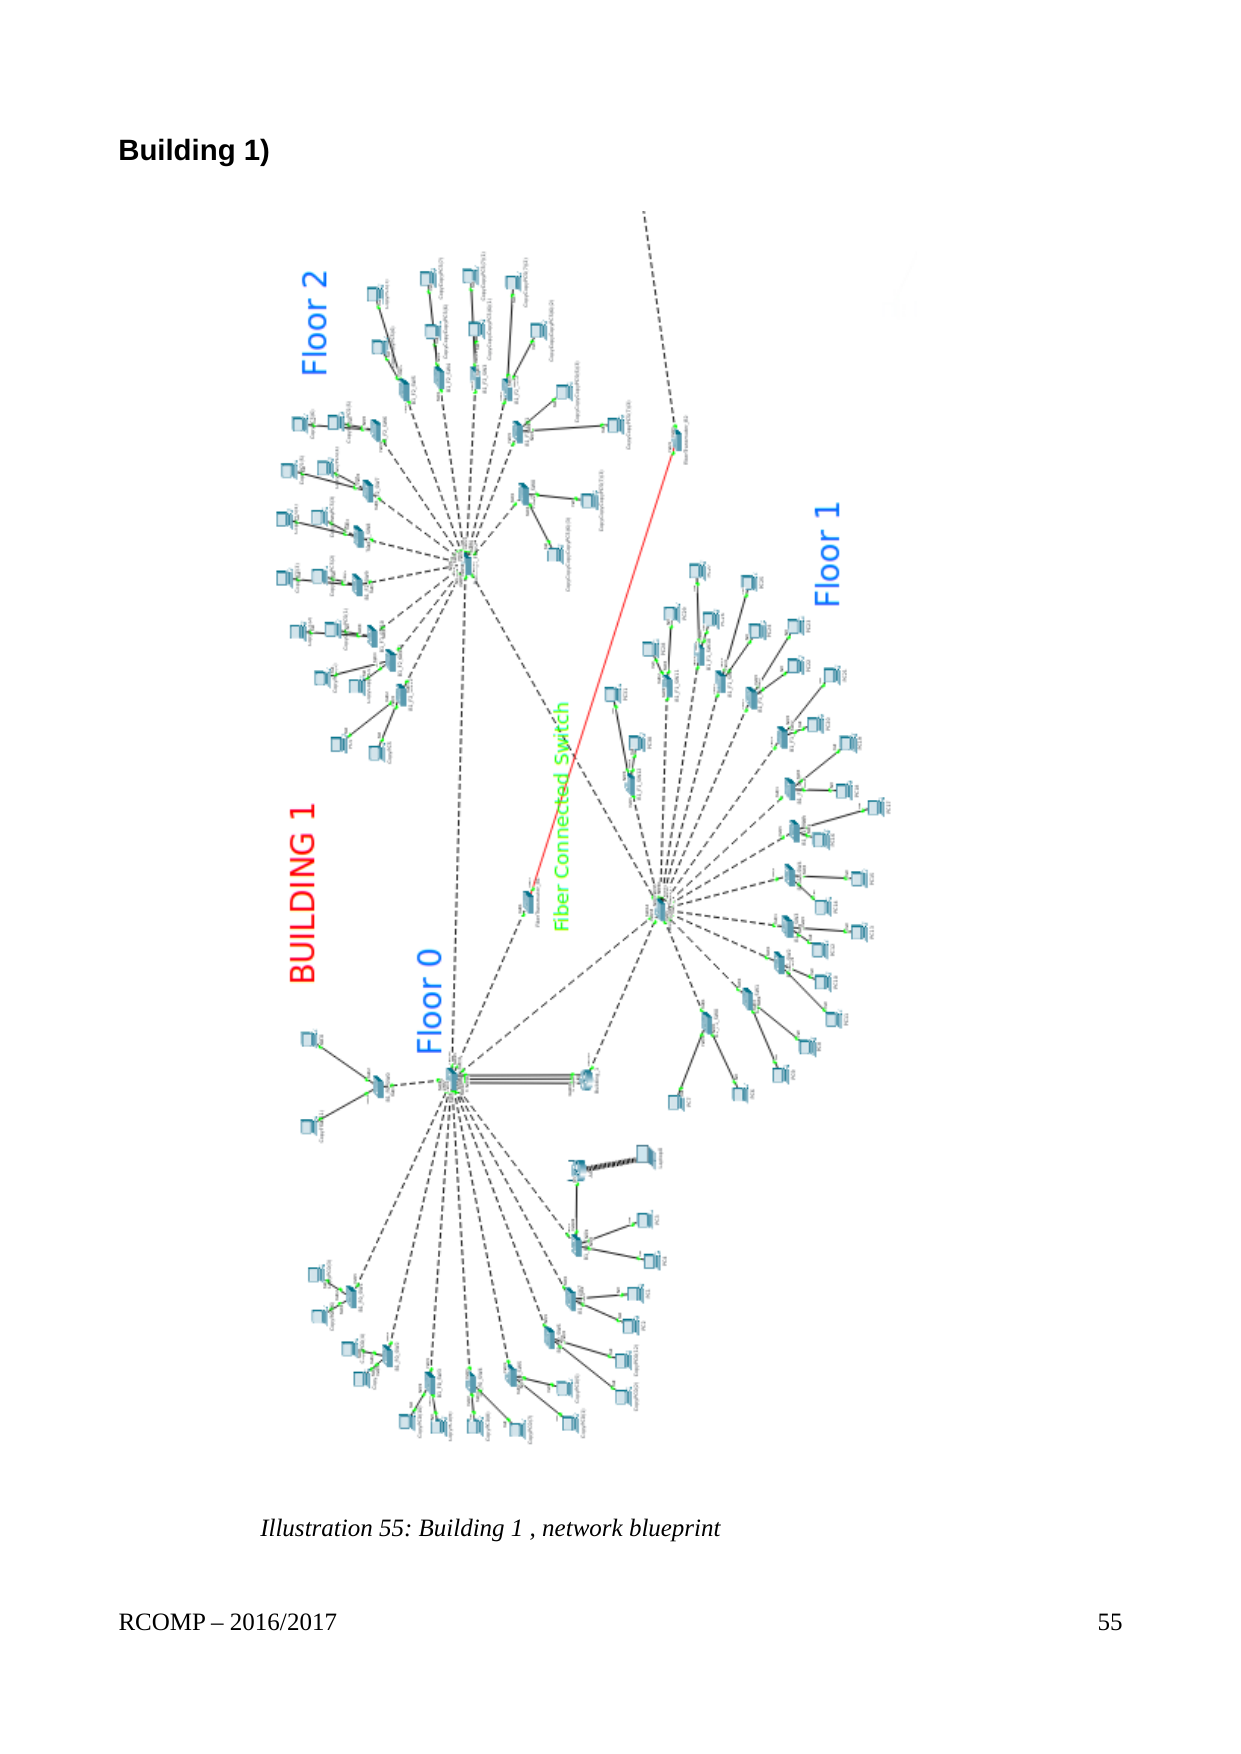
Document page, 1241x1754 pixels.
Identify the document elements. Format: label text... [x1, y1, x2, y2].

text Illustration 55: Building 1 , network blueprint [260, 1508, 917, 1542]
subtitle Building 1) [118, 133, 1122, 166]
picture [260, 211, 918, 1508]
